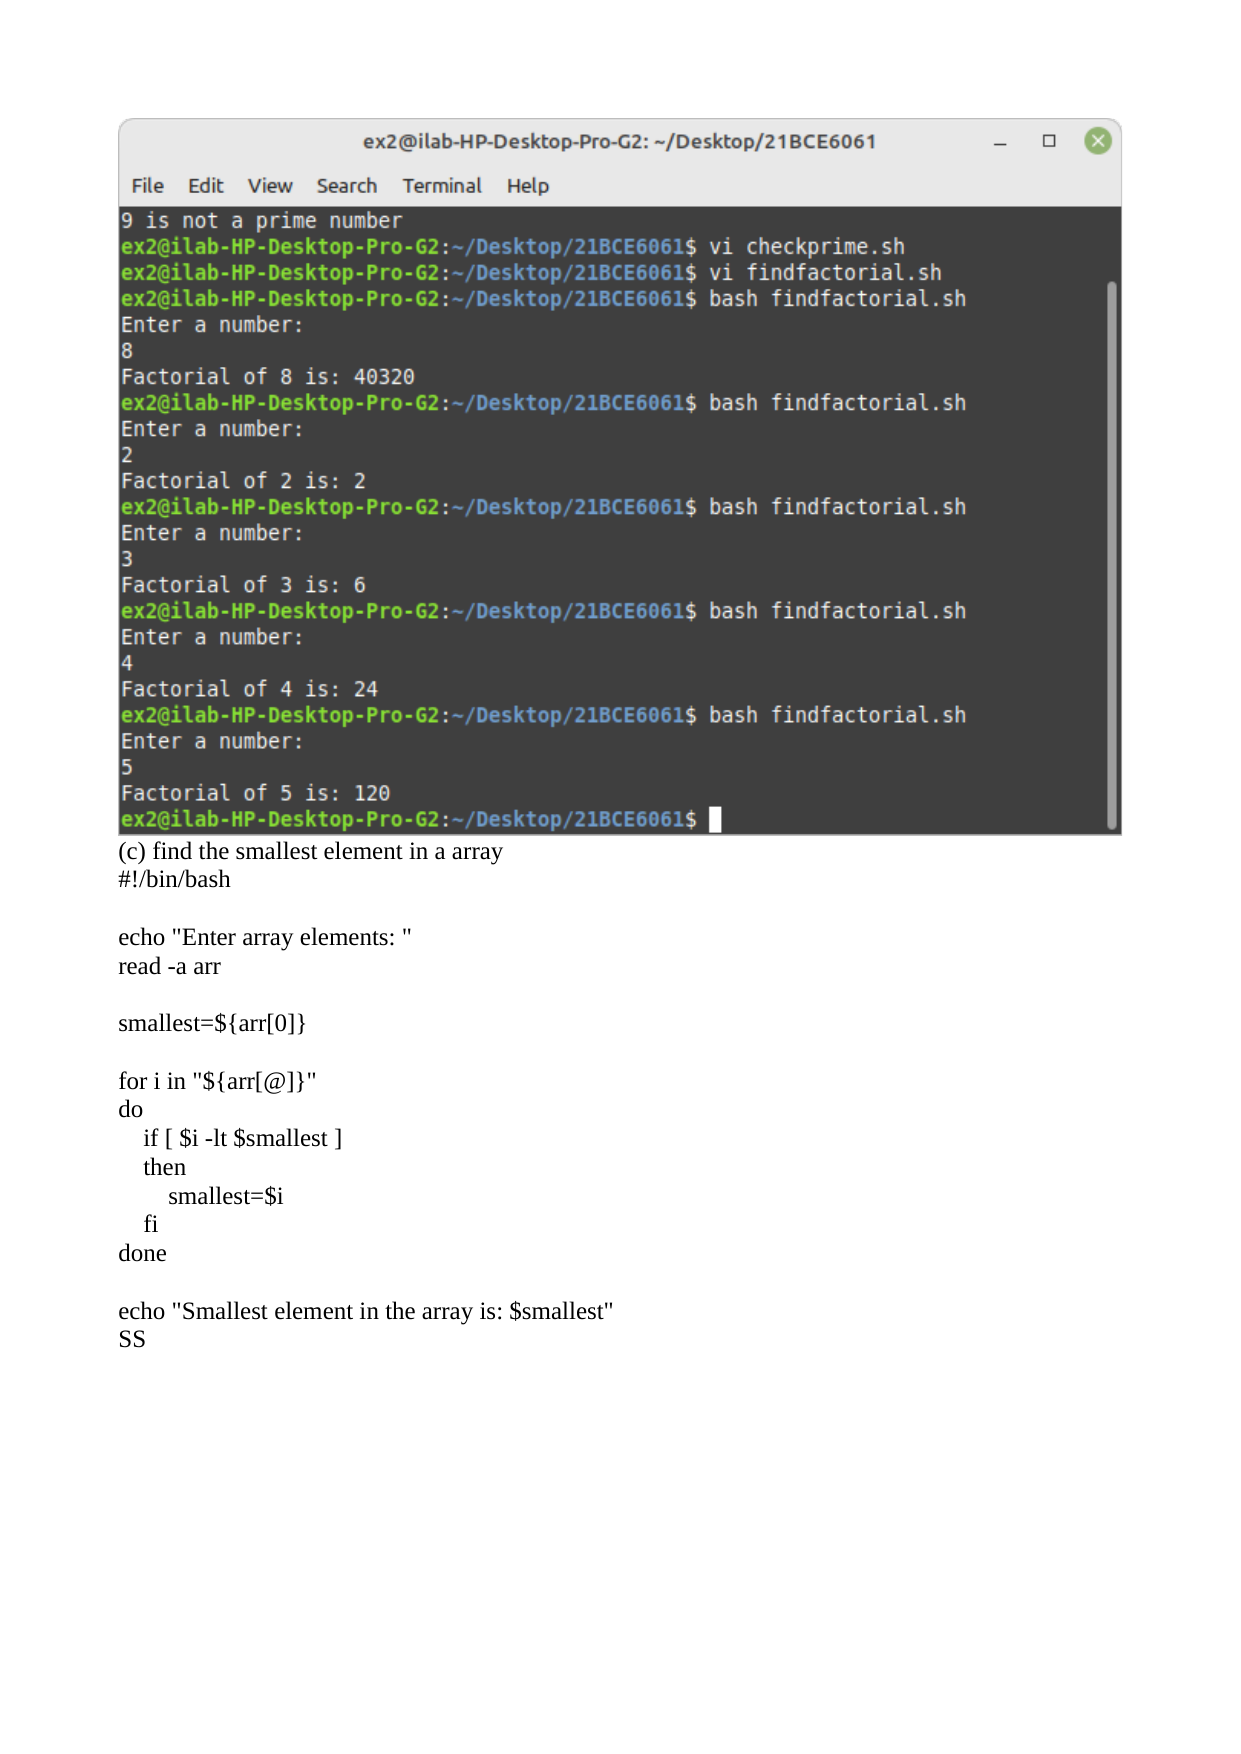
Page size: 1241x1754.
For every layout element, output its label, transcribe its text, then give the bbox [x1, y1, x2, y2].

text SS [118, 1324, 1122, 1353]
text echo "Smallest element in the array is: $smallest" [118, 1296, 1122, 1324]
text do [118, 1094, 1122, 1123]
picture [118, 118, 1123, 836]
text if [ $i -lt $smallest ] [118, 1123, 1122, 1152]
text for i in "${arr[@]}" [118, 1066, 1122, 1094]
text #!/bin/bash [118, 864, 1122, 893]
text read -a arr [118, 951, 1122, 979]
text echo "Enter array elements: " [118, 922, 1122, 951]
text (c) find the smallest element in a array [118, 836, 1122, 864]
text smallest=$i [118, 1181, 1122, 1209]
text fi [118, 1209, 1122, 1238]
text smallest=${arr[0]} [118, 1008, 1122, 1037]
text then [118, 1152, 1122, 1181]
text done [118, 1238, 1122, 1267]
